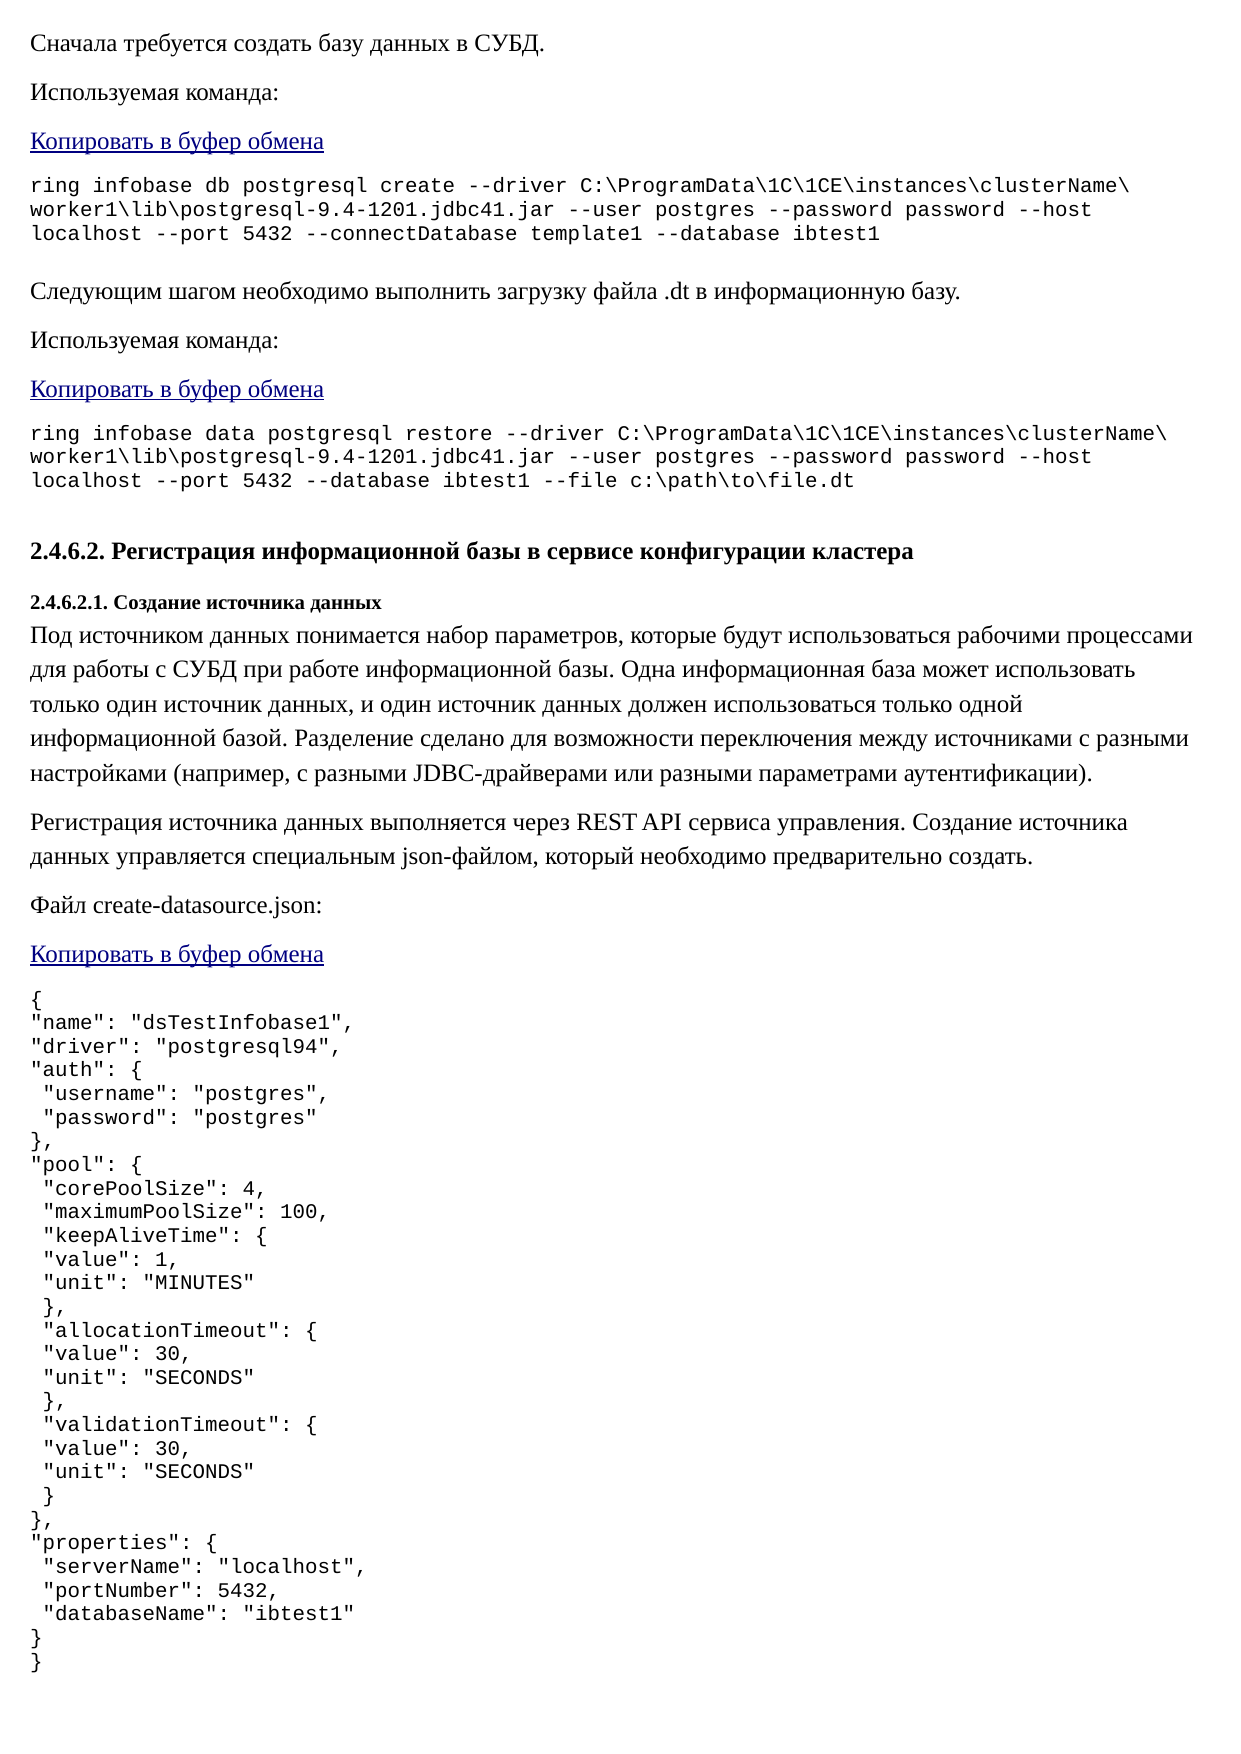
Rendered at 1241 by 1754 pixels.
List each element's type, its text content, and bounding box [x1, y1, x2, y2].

text "maximumPoolSize": 100, [30, 1201, 1211, 1225]
text { [30, 988, 1211, 1012]
text Файл create-datasource.json: [30, 890, 1211, 919]
text "unit": "SECONDS" [30, 1367, 1211, 1391]
text Копировать в буфер обмена [30, 374, 1211, 403]
text Следующим шагом необходимо выполнить загрузку файла .dt в информационную базу. [30, 276, 1211, 304]
text "value": 30, [30, 1438, 1211, 1461]
text }, [30, 1296, 1211, 1319]
text "value": 30, [30, 1343, 1211, 1367]
text "validationTimeout": { [30, 1414, 1211, 1438]
text "databaseName": "ibtest1" [30, 1603, 1211, 1627]
subtitle 2.4.6.2. Регистрация информационной базы в сервисе конфигурации кластера [30, 536, 1211, 564]
text ring infobase db postgresql create --driver C:\ProgramData\1C\1CE\instances\clusterName\worker1\lib\postgresql-9.4-1201.jdbc41.jar --user postgres --password password --host localhost --port 5432 --connectDatabase template1 --database ibtest1 [30, 175, 1211, 246]
text "unit": "SECONDS" [30, 1461, 1211, 1485]
text Используемая команда: [30, 325, 1211, 353]
text "keepAliveTime": { [30, 1225, 1211, 1249]
text "properties": { [30, 1532, 1211, 1556]
text Регистрация источника данных выполняется через REST API сервиса управления. Создание источника данных управляется специальным json-файлом, который необходимо предварительно создать. [30, 807, 1211, 870]
text "auth": { [30, 1059, 1211, 1083]
text }, [30, 1391, 1211, 1414]
text } [30, 1651, 1211, 1674]
text "pool": { [30, 1154, 1211, 1178]
text Копировать в буфер обмена [30, 939, 1211, 968]
text "serverName": "localhost", [30, 1556, 1211, 1580]
text ring infobase data postgresql restore --driver C:\ProgramData\1C\1CE\instances\clusterName\worker1\lib\postgresql-9.4-1201.jdbc41.jar --user postgres --password password --host localhost --port 5432 --database ibtest1 --file c:\path\to\file.dt [30, 423, 1211, 494]
text "value": 1, [30, 1249, 1211, 1272]
text Копировать в буфер обмена [30, 126, 1211, 155]
text }, [30, 1130, 1211, 1154]
text "corePoolSize": 4, [30, 1178, 1211, 1201]
text "driver": "postgresql94", [30, 1036, 1211, 1059]
text Сначала требуется создать базу данных в СУБД. [30, 28, 1211, 57]
text Используемая команда: [30, 77, 1211, 106]
subtitle 2.4.6.2.1. Создание источника данных [30, 589, 1211, 614]
text "portNumber": 5432, [30, 1580, 1211, 1603]
text } [30, 1627, 1211, 1651]
text "password": "postgres" [30, 1107, 1211, 1130]
text Под источником данных понимается набор параметров, которые будут использоваться рабочими процессами для работы с СУБД при работе информационной базы. Одна информационная база может использовать только один источник данных, и один источник данных должен использоваться только одной информационной базой. Разделение сделано для возможности переключения между источниками с разными настройками (например, с разными JDBC-драйверами или разными параметрами аутентификации). [30, 620, 1211, 787]
text "allocationTimeout": { [30, 1319, 1211, 1343]
text "unit": "MINUTES" [30, 1272, 1211, 1296]
text "name": "dsTestInfobase1", [30, 1012, 1211, 1036]
text "username": "postgres", [30, 1083, 1211, 1107]
text } [30, 1485, 1211, 1509]
text }, [30, 1509, 1211, 1532]
